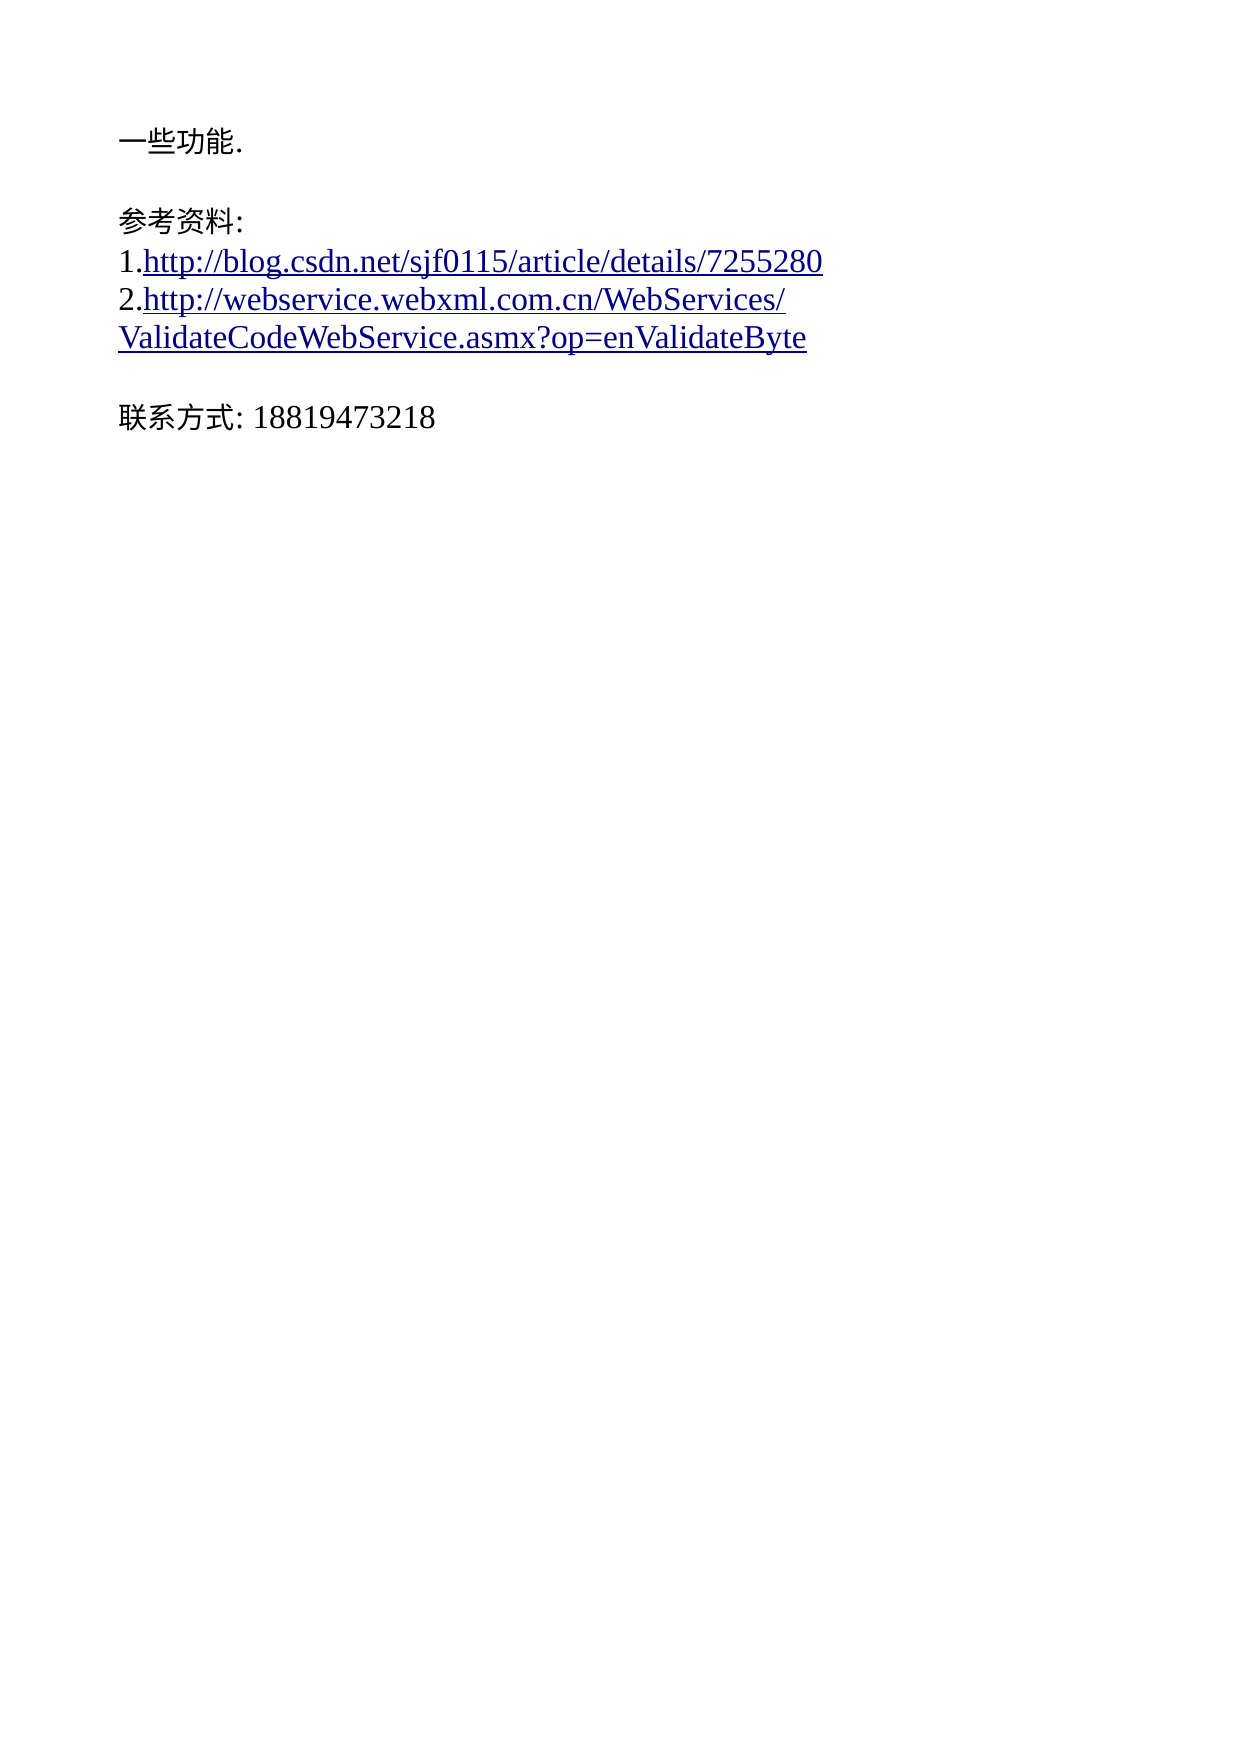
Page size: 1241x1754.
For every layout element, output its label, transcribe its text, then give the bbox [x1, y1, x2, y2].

text 一些功能. [118, 118, 1122, 160]
text 参考资料: [118, 199, 1122, 241]
text 联系方式: 18819473218 [118, 394, 1122, 437]
text 2.http://webservice.webxml.com.cn/WebServices/ValidateCodeWebService.asmx?op=enValidateByte [118, 279, 1122, 356]
text 1.http://blog.csdn.net/sjf0115/article/details/7255280 [118, 241, 1122, 279]
